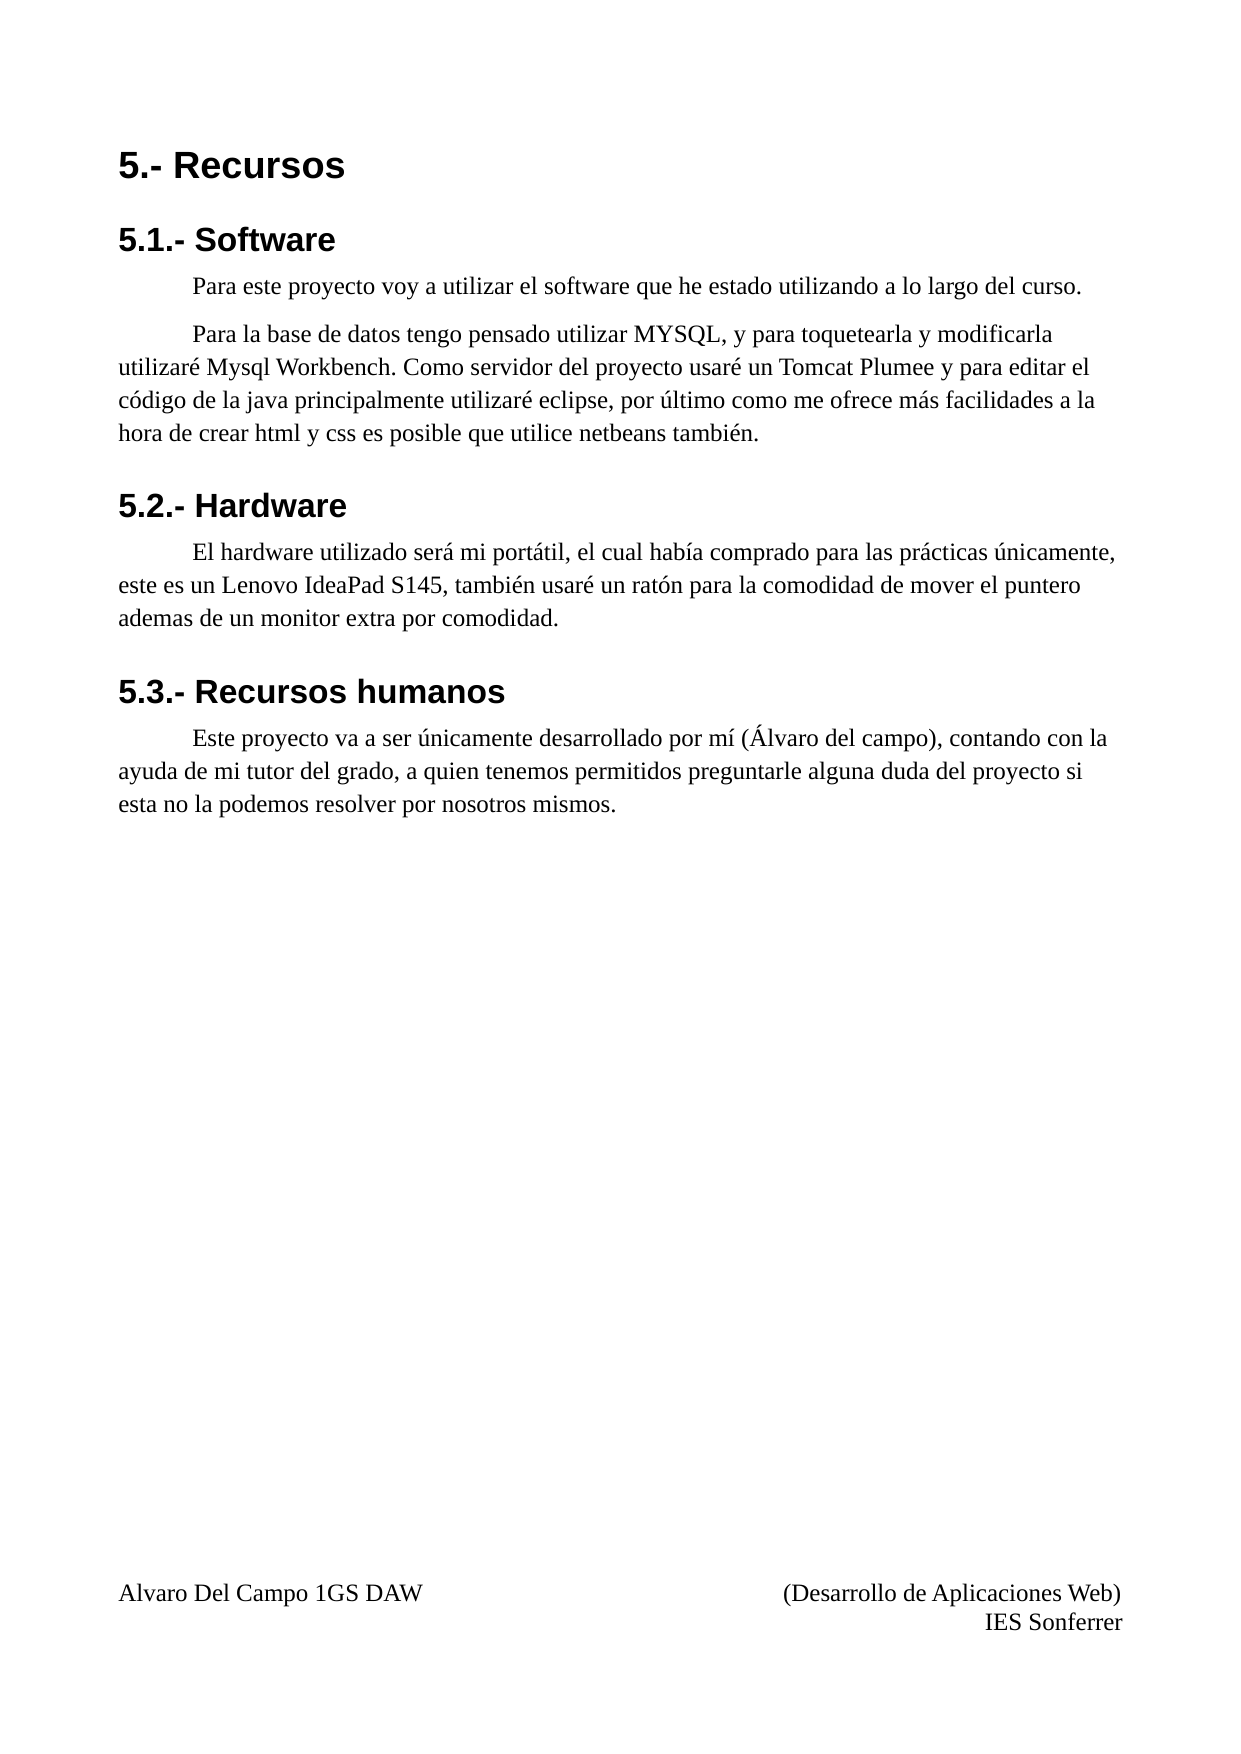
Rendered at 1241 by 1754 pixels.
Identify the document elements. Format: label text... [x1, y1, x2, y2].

text Para este proyecto voy a utilizar el software que he estado utilizando a lo largo del curso. [118, 271, 1122, 300]
subtitle 5.1.- Software [118, 220, 1122, 259]
text Para la base de datos tengo pensado utilizar MYSQL, y para toquetearla y modificarla utilizaré Mysql Workbench. Como servidor del proyecto usaré un Tomcat Plumee y para editar el código de la java principalmente utilizaré eclipse, por último como me ofrece más facilidades a la hora de crear html y css es posible que utilice netbeans también. [118, 319, 1122, 447]
subtitle 5.- Recursos [118, 143, 1122, 187]
text Este proyecto va a ser únicamente desarrollado por mí (Álvaro del campo), contando con la ayuda de mi tutor del grado, a quien tenemos permitidos preguntarle alguna duda del proyecto si esta no la podemos resolver por nosotros mismos. [118, 723, 1122, 818]
subtitle 5.2.- Hardware [118, 486, 1122, 525]
subtitle 5.3.- Recursos humanos [118, 672, 1122, 711]
text El hardware utilizado será mi portátil, el cual había comprado para las prácticas únicamente, este es un Lenovo IdeaPad S145, también usaré un ratón para la comodidad de mover el puntero ademas de un monitor extra por comodidad. [118, 537, 1122, 632]
